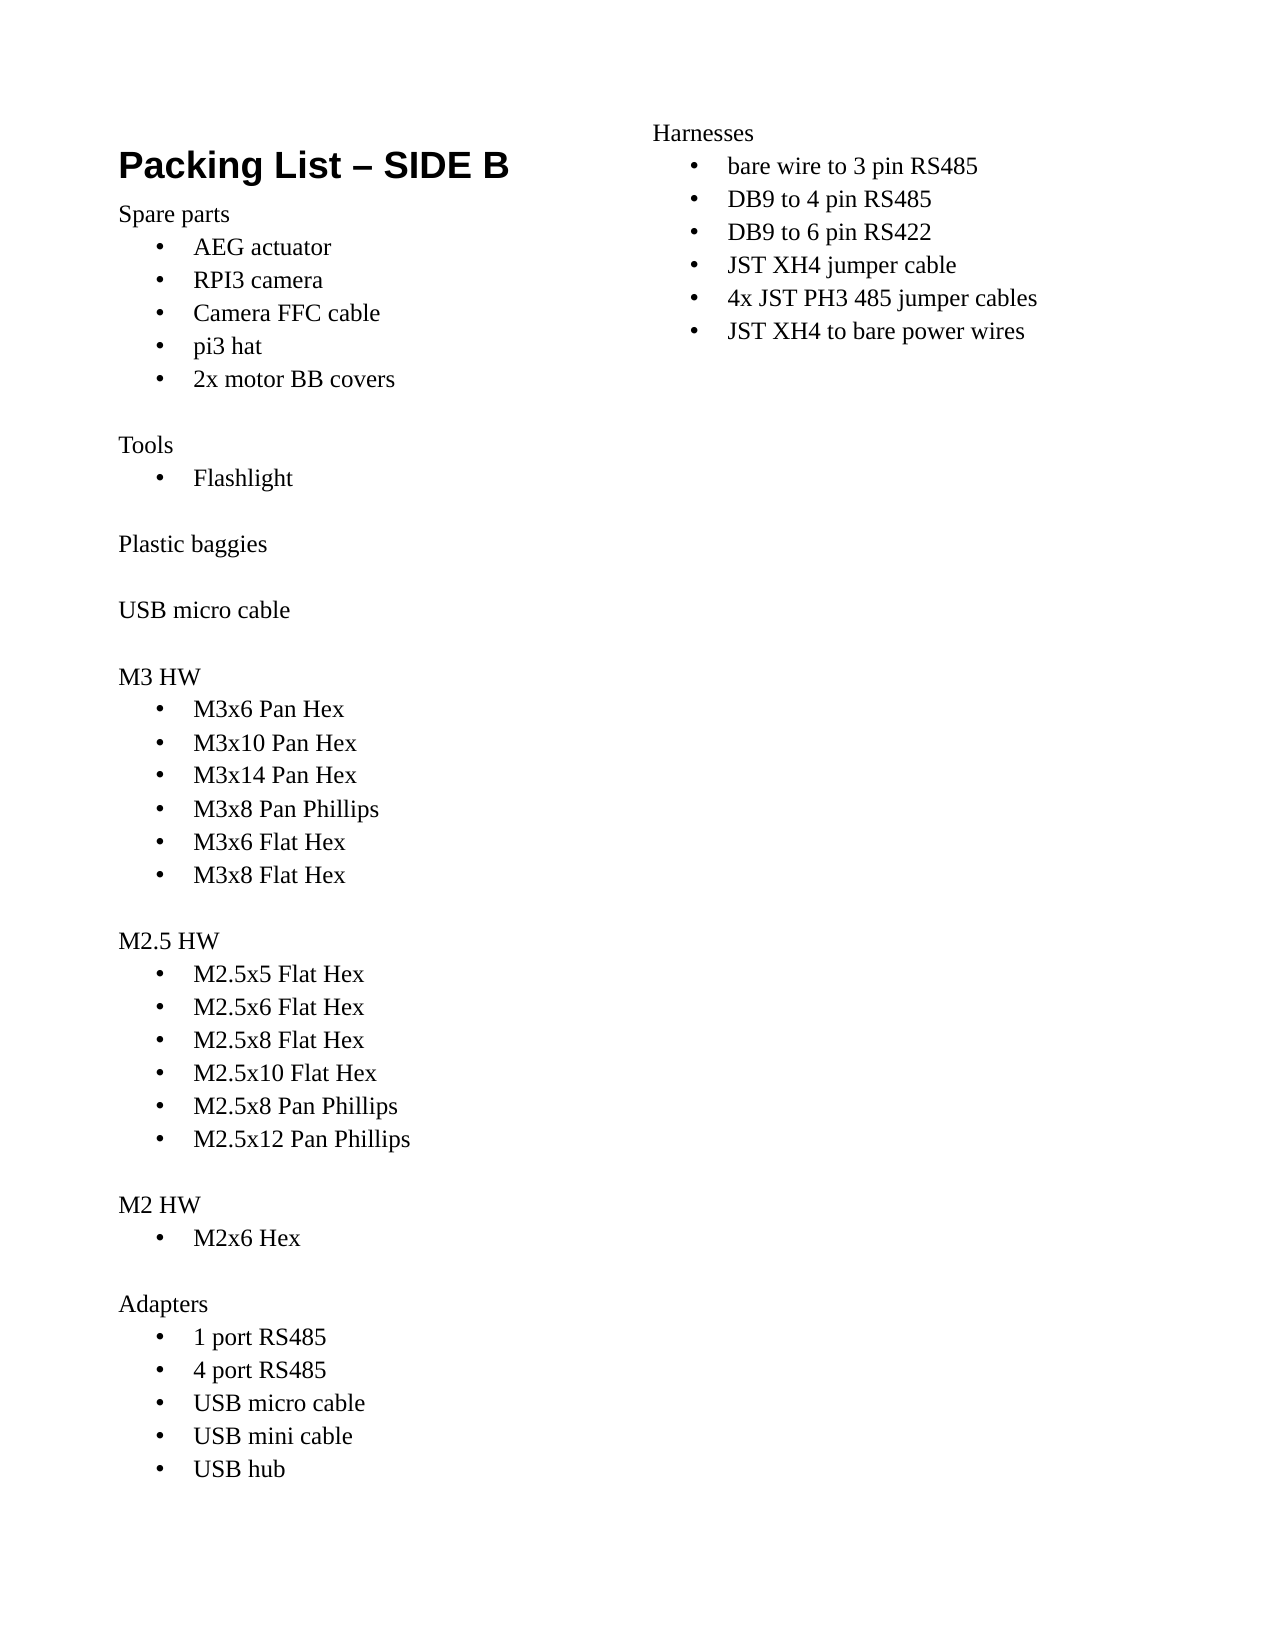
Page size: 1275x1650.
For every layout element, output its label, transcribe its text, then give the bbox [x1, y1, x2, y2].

text Plastic baggies [118, 529, 622, 558]
text USB micro cable [118, 596, 622, 624]
list Flashlight [156, 463, 622, 492]
list DB9 to 6 pin RS422 [690, 217, 1157, 246]
list DB9 to 4 pin RS485 [690, 184, 1157, 213]
list AEG actuator [156, 232, 622, 261]
list M3x14 Pan Hex [156, 761, 622, 789]
list M3x6 Flat Hex [156, 827, 622, 855]
list M2.5x10 Flat Hex [156, 1058, 622, 1087]
list 4x JST PH3 485 jumper cables [690, 283, 1157, 312]
list bare wire to 3 pin RS485 [690, 151, 1157, 180]
subtitle Packing List – SIDE B [118, 143, 622, 187]
text Harnesses [652, 118, 1157, 147]
list 2x motor BB covers [156, 364, 622, 393]
list M2.5x6 Flat Hex [156, 992, 622, 1021]
list M2.5x8 Flat Hex [156, 1025, 622, 1053]
text M2 HW [118, 1190, 622, 1219]
text Tools [118, 430, 622, 459]
list M2.5x5 Flat Hex [156, 959, 622, 987]
list M3x8 Pan Phillips [156, 794, 622, 822]
list JST XH4 to bare power wires [690, 316, 1157, 345]
list 1 port RS485 [156, 1322, 622, 1351]
list M2x6 Hex [156, 1223, 622, 1252]
list M3x8 Flat Hex [156, 860, 622, 888]
list Camera FFC cable [156, 298, 622, 327]
list M2.5x12 Pan Phillips [156, 1124, 622, 1153]
list M3x6 Pan Hex [156, 694, 622, 723]
list M2.5x8 Pan Phillips [156, 1091, 622, 1119]
list JST XH4 jumper cable [690, 250, 1157, 279]
text Adapters [118, 1289, 622, 1318]
list RPI3 camera [156, 265, 622, 294]
list USB hub [156, 1454, 622, 1483]
text Spare parts [118, 199, 622, 228]
text M3 HW [118, 662, 622, 690]
list 4 port RS485 [156, 1355, 622, 1384]
list USB micro cable [156, 1388, 622, 1417]
text M2.5 HW [118, 926, 622, 954]
list M3x10 Pan Hex [156, 728, 622, 756]
list USB mini cable [156, 1421, 622, 1450]
list pi3 hat [156, 331, 622, 360]
